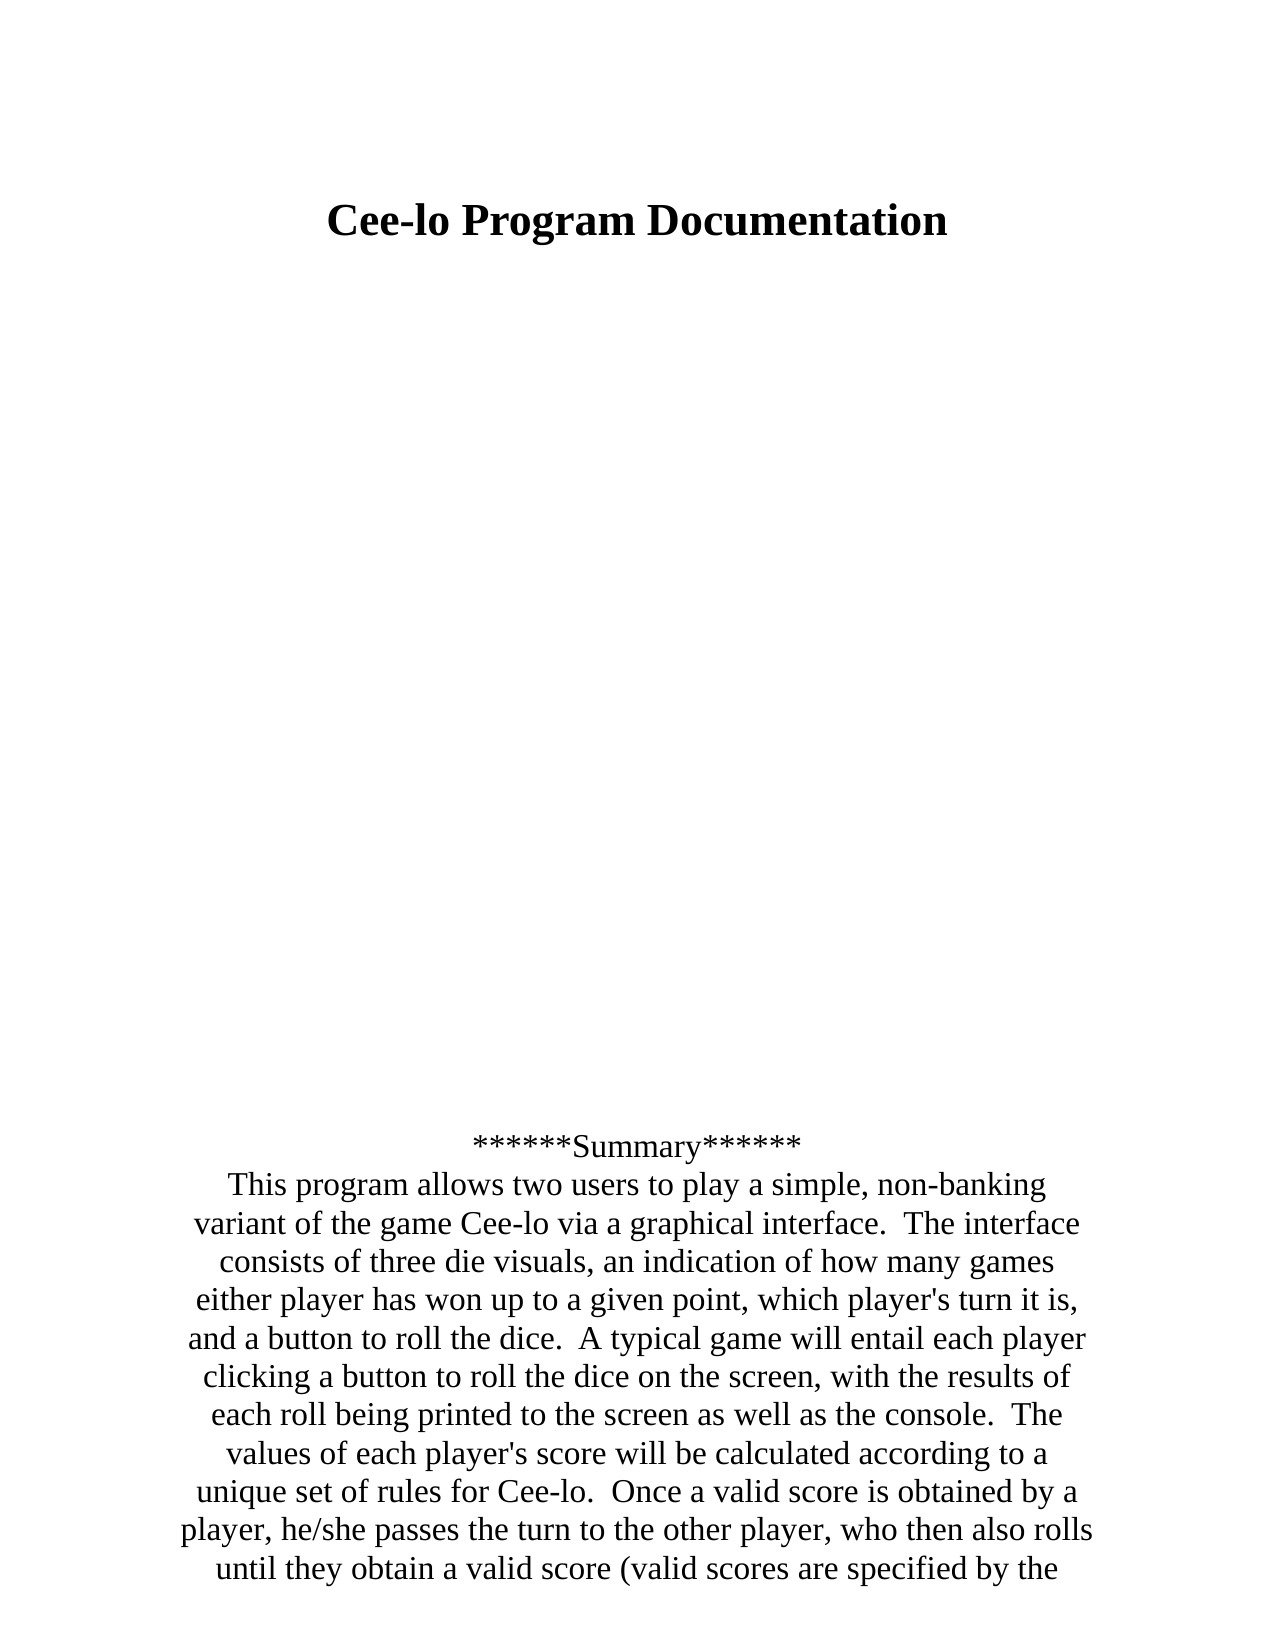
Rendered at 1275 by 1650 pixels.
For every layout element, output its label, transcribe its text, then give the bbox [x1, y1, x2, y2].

text Cee-lo Program Documentation [179, 193, 1094, 245]
text ******Summary****** [179, 1126, 1094, 1165]
text This program allows two users to play a simple, non-banking variant of the game Cee-lo via a graphical interface. The interface consists of three die visuals, an indication of how many games either player has won up to a given point, which player's turn it is, and a button to roll the dice. A typical game will entail each player clicking a button to roll the dice on the screen, with the results of each roll being printed to the screen as well as the console. The values of each player's score will be calculated according to a unique set of rules for Cee-lo. Once a valid score is obtained by a player, he/she passes the turn to the other player, who then also rolls until they obtain a valid score (valid scores are specified by the [179, 1165, 1094, 1586]
